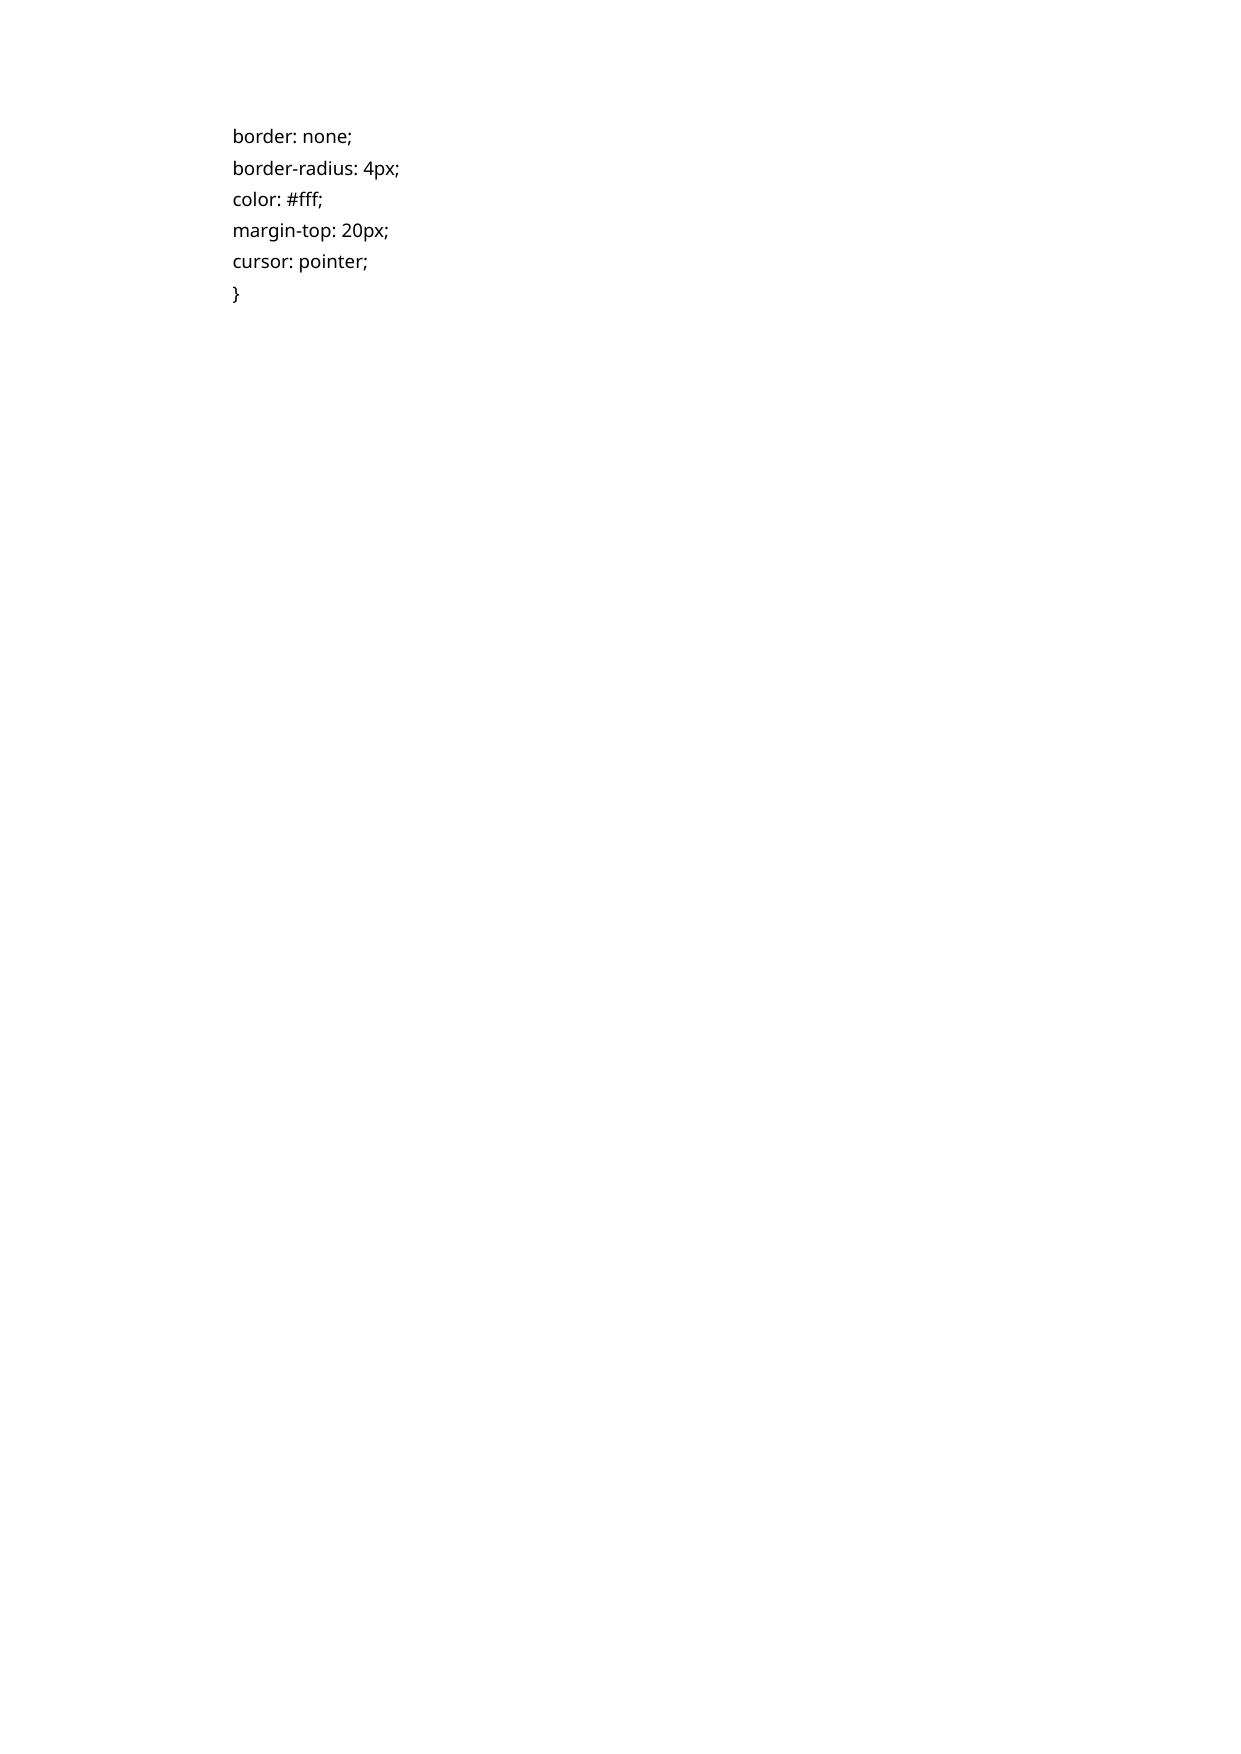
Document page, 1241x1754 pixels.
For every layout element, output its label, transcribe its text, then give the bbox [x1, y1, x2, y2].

table_cell [118, 118, 221, 149]
table_cell [118, 212, 221, 243]
table_cell border: none; [232, 118, 1122, 149]
table_cell [221, 212, 232, 243]
table_cell [118, 243, 221, 274]
table_cell [221, 181, 232, 212]
table_cell border-radius: 4px; [232, 149, 1122, 181]
table_cell [118, 181, 221, 212]
table_cell [118, 274, 221, 306]
table_cell cursor: pointer; [232, 243, 1122, 274]
table_cell color: #fff; [232, 181, 1122, 212]
table_cell [221, 149, 232, 181]
table_cell [221, 243, 232, 274]
table_cell [118, 149, 221, 181]
table_cell margin-top: 20px; [232, 212, 1122, 243]
table_cell [221, 274, 232, 306]
table_cell [221, 118, 232, 149]
table_cell } [232, 274, 1122, 306]
